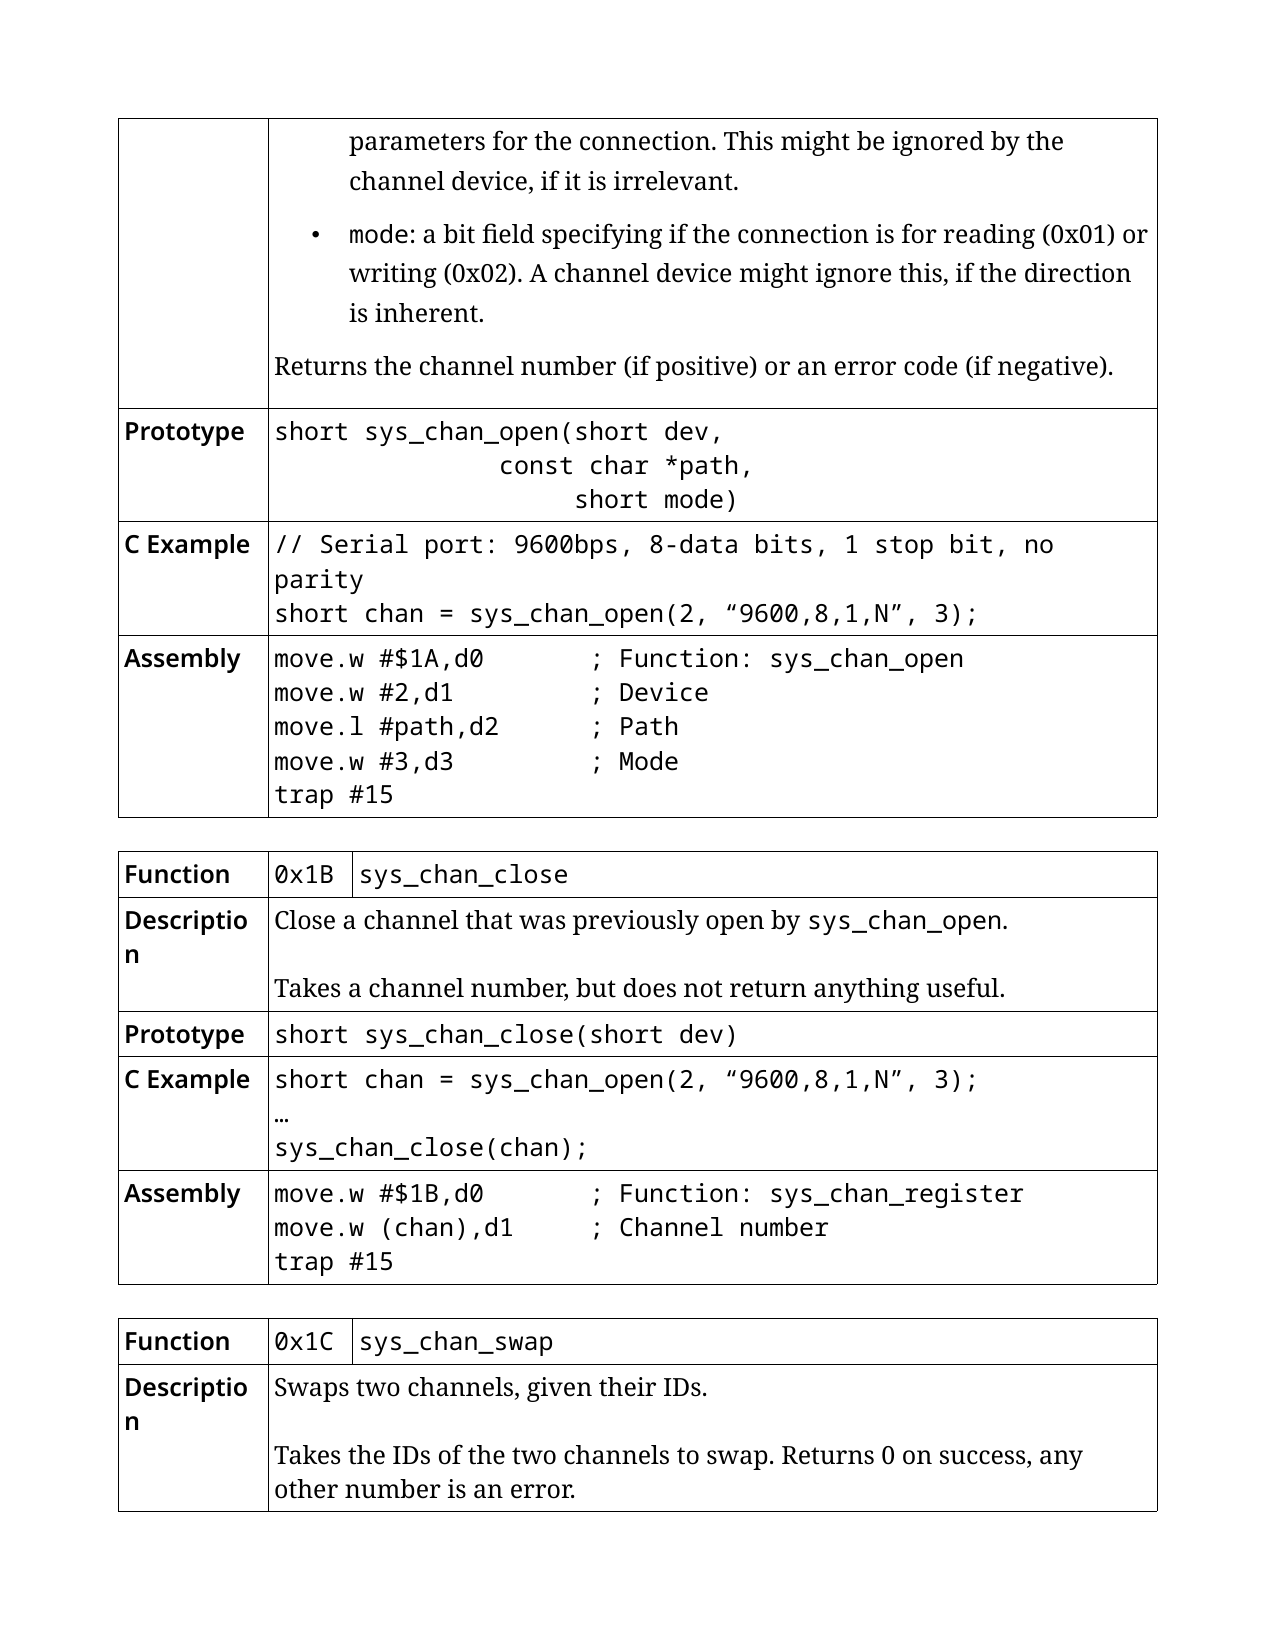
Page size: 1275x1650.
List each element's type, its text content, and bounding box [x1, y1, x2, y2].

table_cell short sys_chan_open(short dev, const char *path, short mode) [269, 409, 1157, 521]
table_cell Prototype [119, 409, 268, 521]
table_cell short sys_chan_close(short dev) [269, 1012, 1157, 1056]
table_cell Close a channel that was previously open by sys_chan_open. Takes a channel number, but does not return anything useful. [269, 898, 1157, 1011]
table_header 0x1B [269, 852, 352, 897]
table_cell C Example [119, 522, 268, 635]
table_cell Swaps two channels, given their IDs. Takes the IDs of the two channels to swap. Returns 0 on success, any other number is an error. [269, 1365, 1157, 1511]
table_cell Assembly [119, 1171, 268, 1284]
table_cell Prototype [119, 1012, 268, 1056]
table_cell [119, 119, 268, 408]
table_cell // Serial port: 9600bps, 8-data bits, 1 stop bit, no parity short chan = sys_chan_open(2, “9600,8,1,N”, 3); [269, 522, 1157, 635]
table_cell short chan = sys_chan_open(2, “9600,8,1,N”, 3); … sys_chan_close(chan); [269, 1057, 1157, 1170]
table_header 0x1C [269, 1319, 352, 1363]
table_cell Assembly [119, 636, 268, 817]
table_cell move.w #$1B,d0 ; Function: sys_chan_register move.w (chan),d1 ; Channel number trap #15 [269, 1171, 1157, 1284]
table_cell move.w #$1A,d0 ; Function: sys_chan_open move.w #2,d1 ; Device move.l #path,d2 ; Path move.w #3,d3 ; Mode trap #15 [269, 636, 1157, 817]
table_cell Description [119, 1365, 268, 1511]
table_header Function [119, 1319, 268, 1363]
table_cell Description [119, 898, 268, 1011]
table_header Function [119, 852, 268, 897]
table_header sys_chan_swap [353, 1319, 1157, 1363]
table_cell parameters for the connection. This might be ignored by the channel device, if it is irrelevant. mode: a bit field specifying if the connection is for reading (0x01) or writing (0x02). A channel device might ignore this, if the direction is inherent. Returns the channel number (if positive) or an error code (if negative). [269, 119, 1157, 408]
table_header sys_chan_close [353, 852, 1157, 897]
table_cell C Example [119, 1057, 268, 1170]
